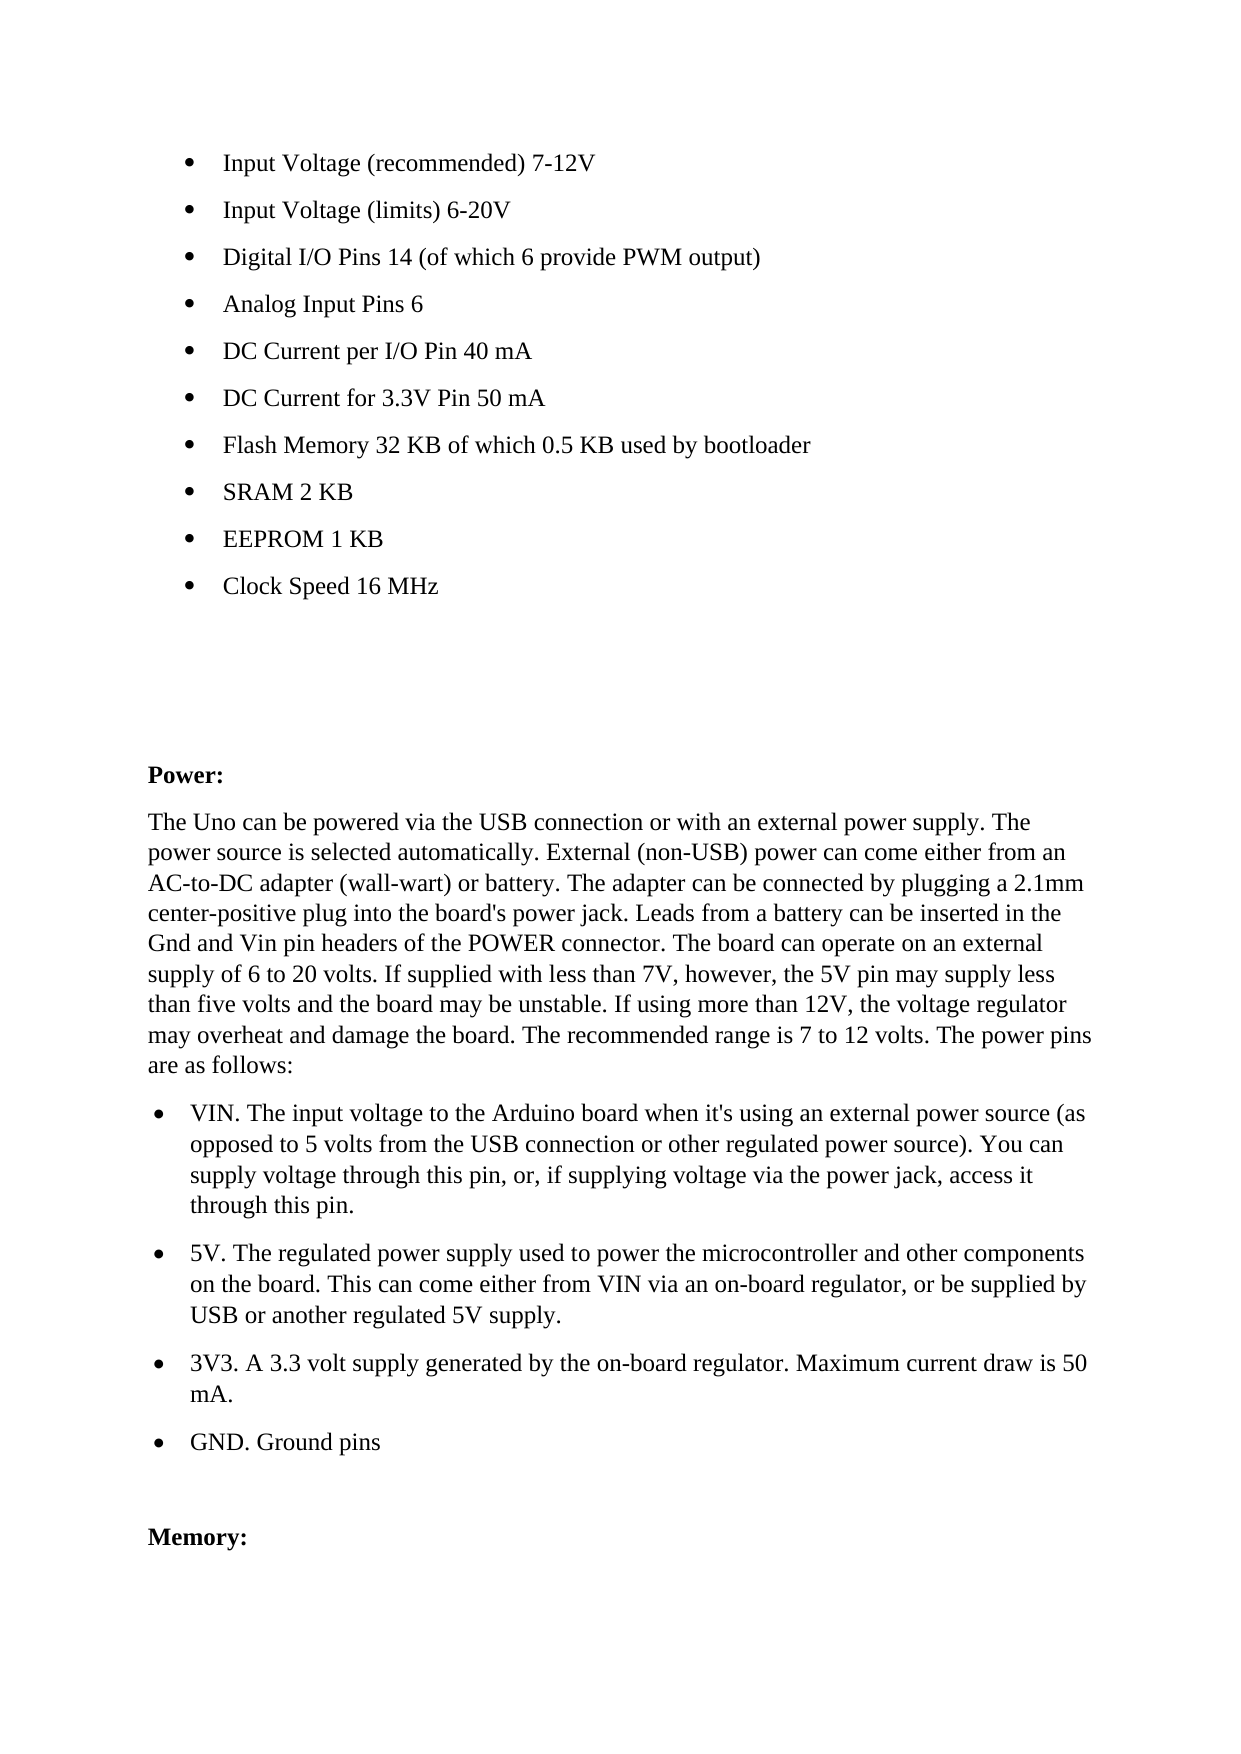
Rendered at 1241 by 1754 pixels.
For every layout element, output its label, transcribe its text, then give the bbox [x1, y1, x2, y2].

list Input Voltage (limits) 6-20V [185, 195, 1093, 223]
list GND. Ground pins [152, 1426, 1093, 1457]
list Input Voltage (recommended) 7-12V [185, 148, 1093, 176]
list Analog Input Pins 6 [185, 289, 1093, 318]
list Digital I/O Pins 14 (of which 6 provide PWM output) [185, 242, 1093, 271]
list 5V. The regulated power supply used to power the microcontroller and other components on the board. This can come either from VIN via an on-board regulator, or be supplied by USB or another regulated 5V supply. [152, 1237, 1093, 1329]
list DC Current per I/O Pin 40 mA [185, 336, 1093, 365]
list EEPROM 1 KB [185, 524, 1093, 553]
text Power: [148, 760, 1093, 788]
list SRAM 2 KB [185, 477, 1093, 506]
text Memory: [148, 1522, 1093, 1551]
list DC Current for 3.3V Pin 50 mA [185, 383, 1093, 412]
list 3V3. A 3.3 volt supply generated by the on-board regulator. Maximum current draw is 50 mA. [152, 1347, 1093, 1408]
list Flash Memory 32 KB of which 0.5 KB used by bootloader [185, 430, 1093, 459]
list Clock Speed 16 MHz [185, 571, 1093, 600]
text The Uno can be powered via the USB connection or with an external power supply. The power source is selected automatically. External (non-USB) power can come either from an AC-to-DC adapter (wall-wart) or battery. The adapter can be connected by plugging a 2.1mm center-positive plug into the board's power jack. Leads from a battery can be inserted in the Gnd and Vin pin headers of the POWER connector. The board can operate on an external supply of 6 to 20 volts. If supplied with less than 7V, however, the 5V pin may supply less than five volts and the board may be unstable. If using more than 12V, the voltage regulator may overheat and damage the board. The recommended range is 7 to 12 volts. The power pins are as follows: [148, 807, 1093, 1079]
list VIN. The input voltage to the Arduino board when it's using an external power source (as opposed to 5 volts from the USB connection or other regulated power source). You can supply voltage through this pin, or, if supplying voltage via the power jack, access it through this pin. [152, 1097, 1093, 1219]
